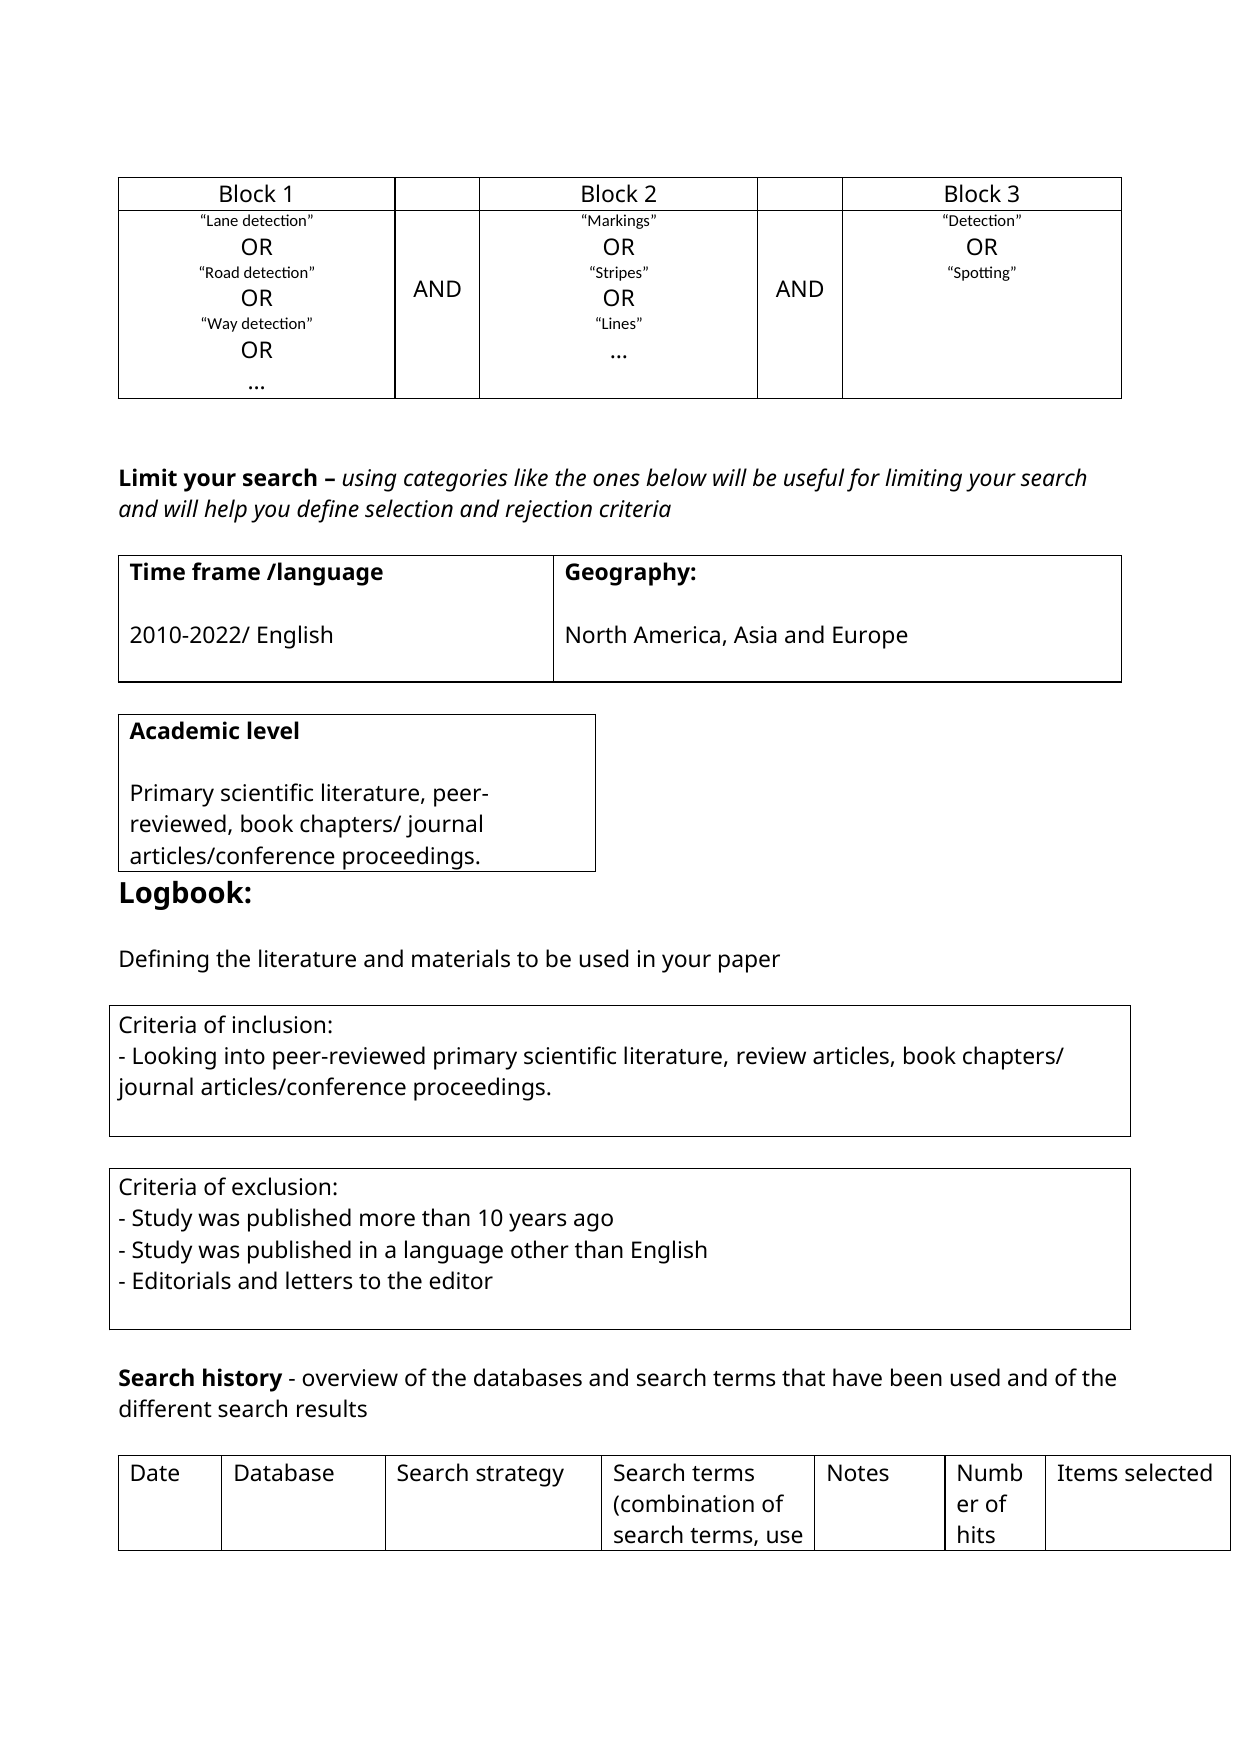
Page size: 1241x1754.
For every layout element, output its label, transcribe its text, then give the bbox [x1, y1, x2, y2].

text - Study was published in a language other than English [118, 1233, 1122, 1265]
table_header Block 1 [119, 178, 394, 209]
text Criteria of exclusion: [110, 1169, 1130, 1202]
table_header Date [119, 1456, 221, 1550]
table_header Block 2 [480, 178, 757, 209]
table_header Number of hits [946, 1456, 1045, 1550]
text - Editorials and letters to the editor [118, 1265, 1122, 1296]
table_header [758, 178, 842, 209]
table_cell “Markings” OR “Stripes” OR “Lines” … [480, 211, 757, 398]
table_cell AND [758, 211, 842, 398]
text Search history - overview of the databases and search terms that have been used and of the different search results [118, 1362, 1122, 1424]
table_header [396, 178, 479, 209]
text Criteria of inclusion: [110, 1006, 1130, 1040]
text Defining the literature and materials to be used in your paper [118, 943, 1122, 974]
table_header Search strategy [386, 1456, 601, 1550]
table_header Notes [815, 1456, 944, 1550]
table_header Database [222, 1456, 385, 1550]
text - Looking into peer-reviewed primary scientific literature, review articles, book chapters/ journal articles/conference proceedings. [118, 1040, 1122, 1102]
table_header Geography: North America, Asia and Europe [554, 556, 1121, 681]
table_cell “Detection” OR “Spotting” [843, 211, 1121, 398]
table_cell “Lane detection” OR “Road detection” OR “Way detection” OR … [119, 211, 394, 398]
text Logbook: [118, 872, 1122, 912]
table_header Items selected [1046, 1456, 1230, 1550]
table_header Block 3 [843, 178, 1121, 209]
text - Study was published more than 10 years ago [118, 1202, 1122, 1233]
table_cell AND [396, 211, 479, 398]
table_header Time frame /language 2010-2022/ English [119, 556, 553, 681]
table_header Academic level Primary scientific literature, peer-reviewed, book chapters/ journal articles/conference proceedings. [119, 715, 595, 871]
table_header Search terms (combination of search terms, use [602, 1456, 814, 1550]
text Limit your search – using categories like the ones below will be useful for limiting your search and will help you define selection and rejection criteria [118, 462, 1122, 524]
